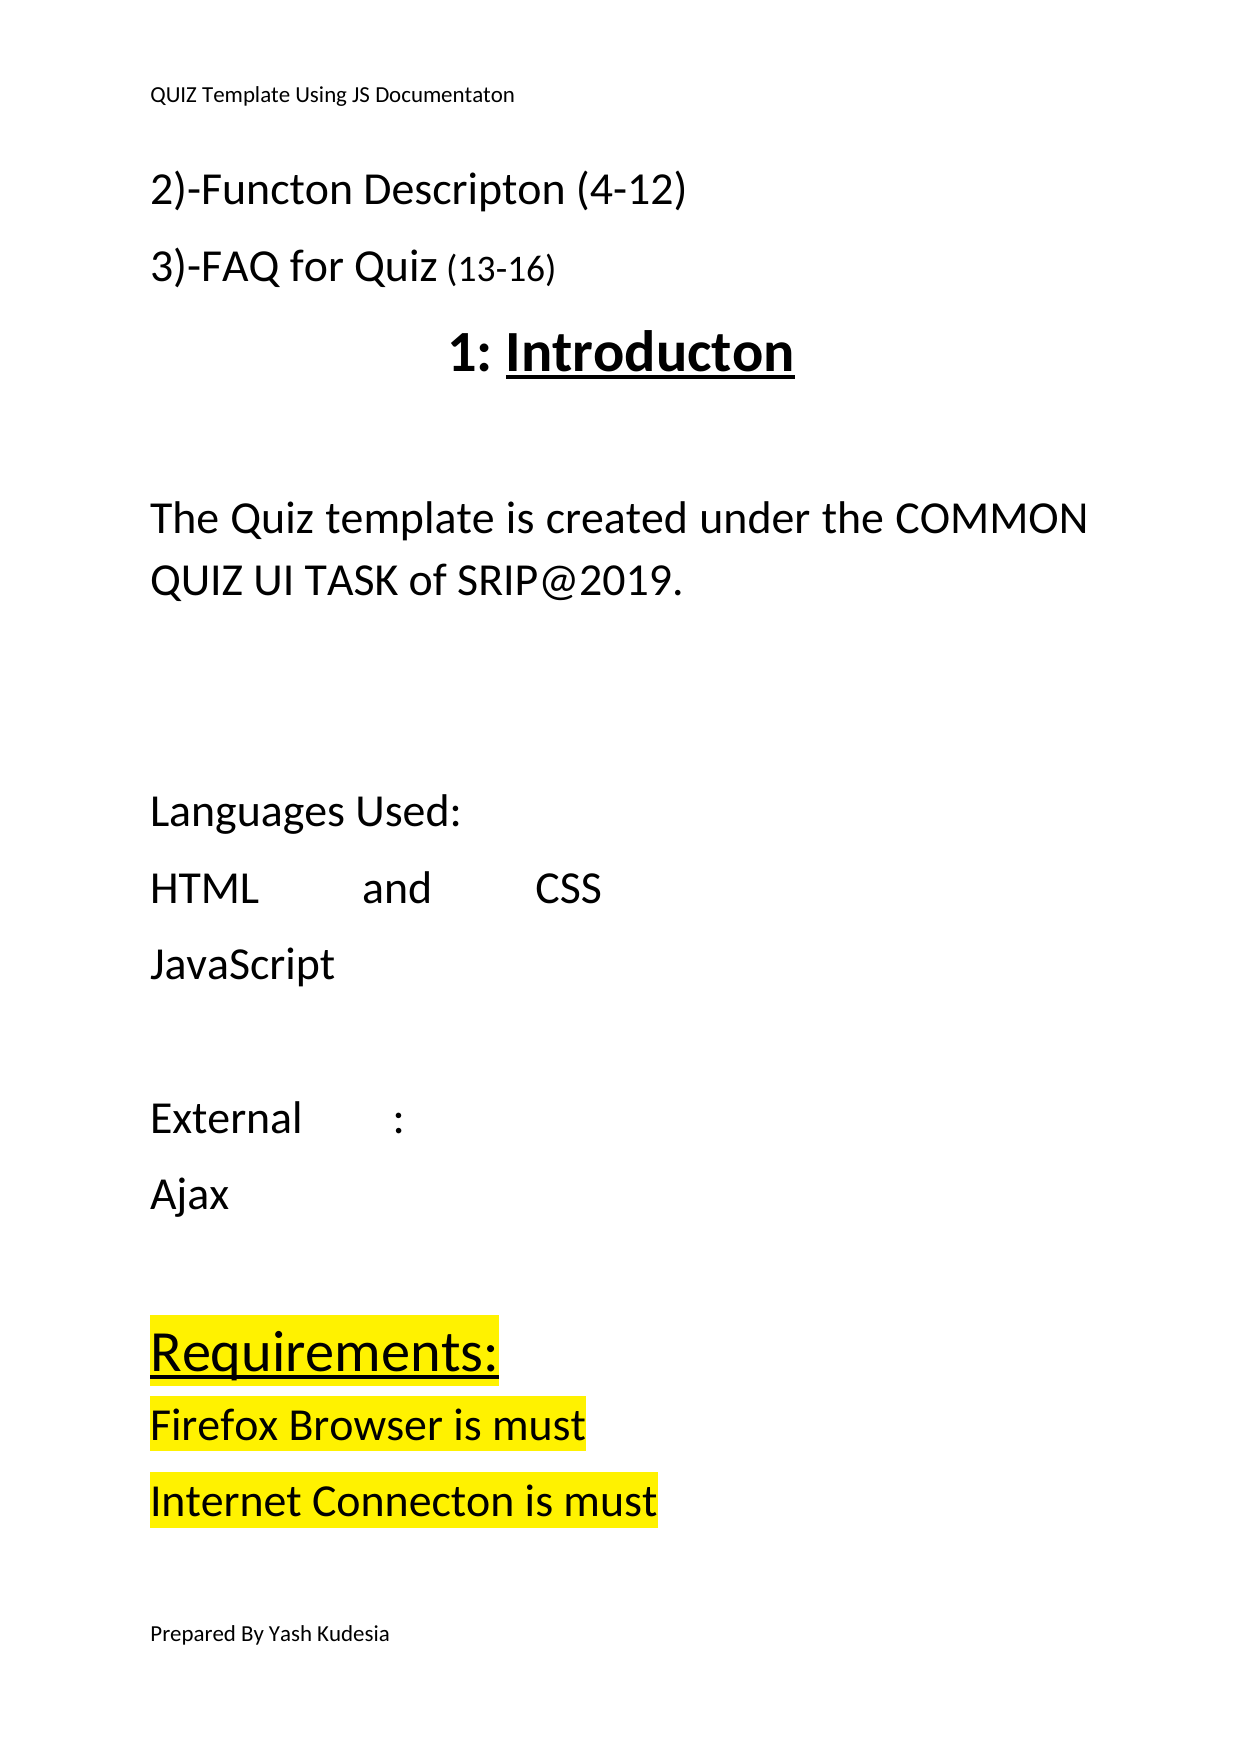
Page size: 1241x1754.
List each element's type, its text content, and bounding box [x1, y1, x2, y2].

text Firefox Browser is must [150, 1396, 1091, 1451]
subtitle 1: Introducton [151, 314, 1090, 386]
text External : Ajax [150, 1089, 405, 1221]
text The Quiz template is created under the COMMON QUIZ UI TASK of SRIP@2019. [150, 489, 1090, 607]
text HTML and CSS JavaScript [150, 859, 602, 991]
text Requirements: [150, 1315, 1091, 1386]
text Internet Connecton is must [150, 1472, 1091, 1528]
text 2)-Functon Descripton (4-12) [150, 160, 1090, 216]
text Languages Used: [150, 782, 1090, 838]
text 3)-FAQ for Quiz (13-16) [150, 237, 1090, 293]
